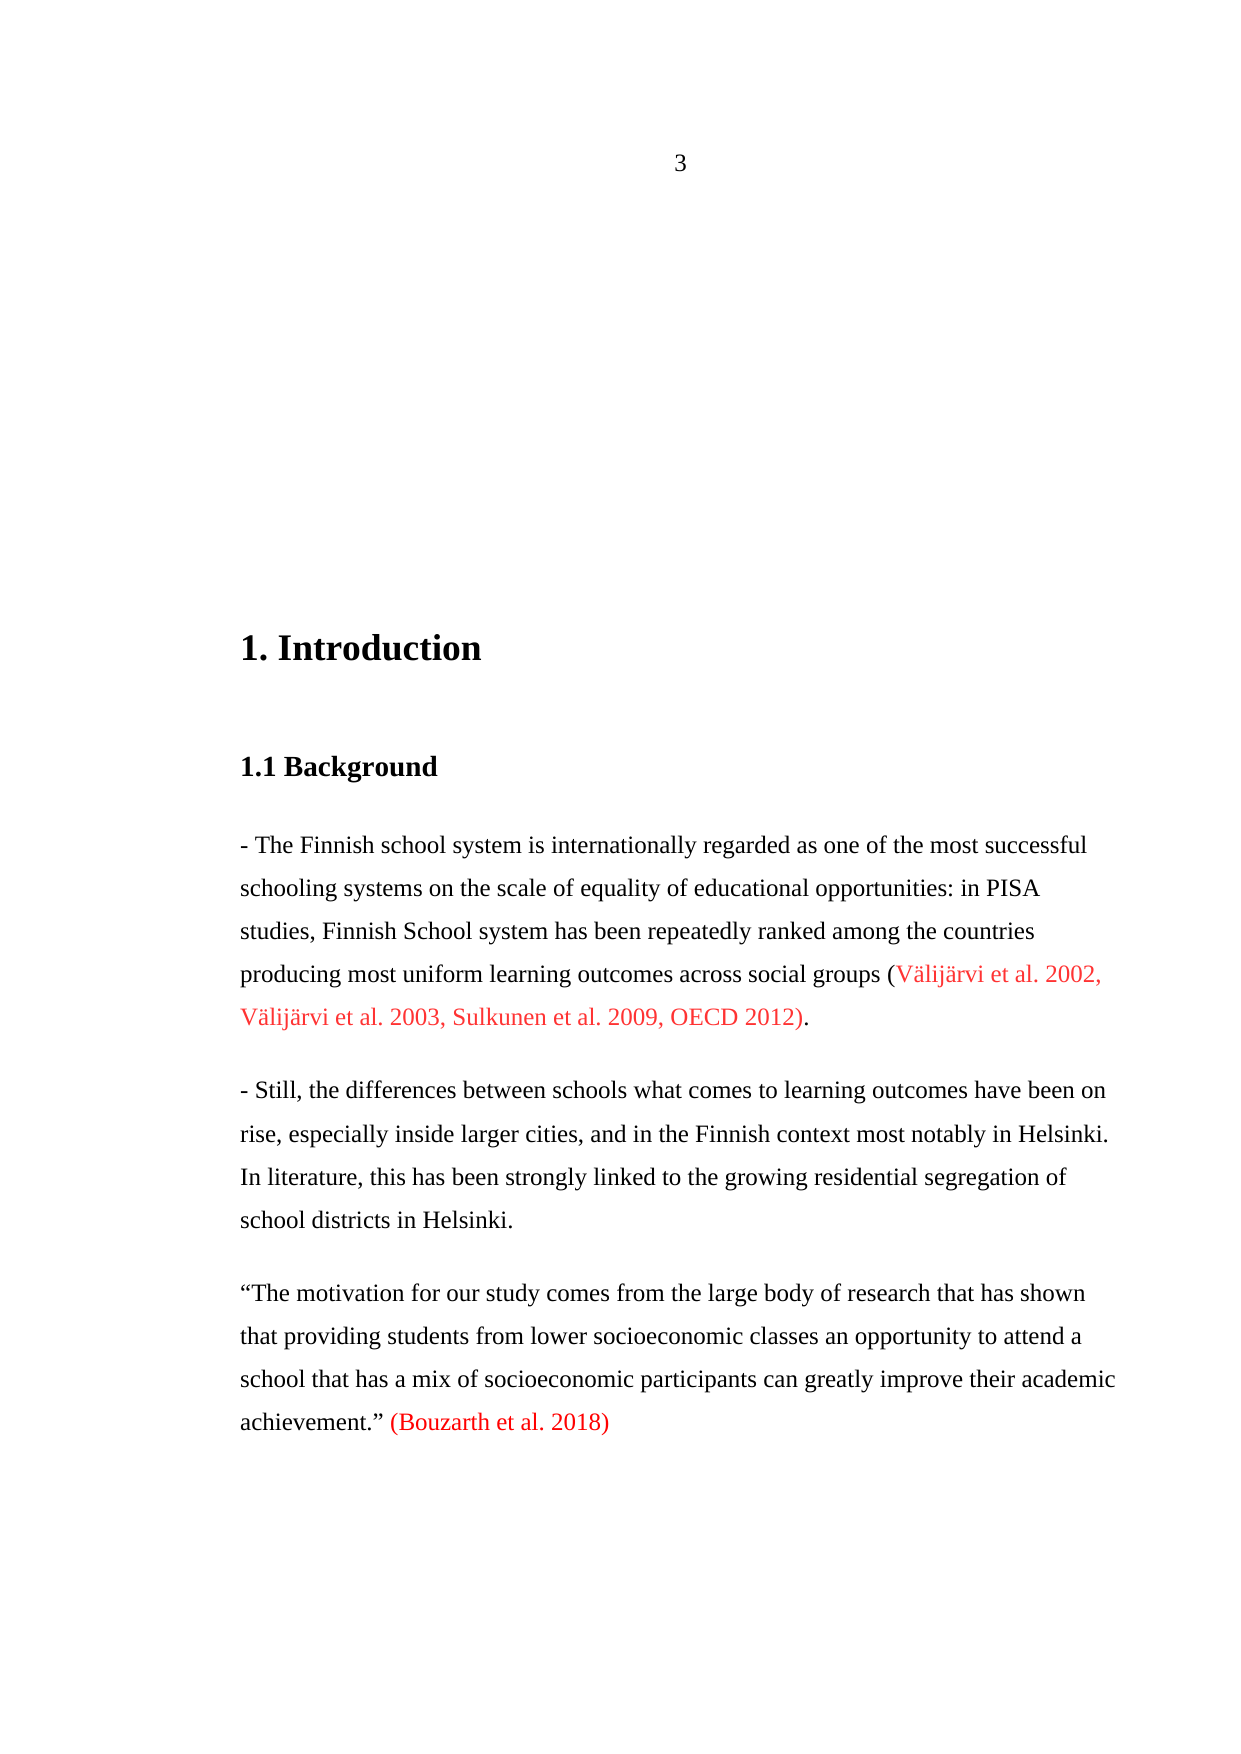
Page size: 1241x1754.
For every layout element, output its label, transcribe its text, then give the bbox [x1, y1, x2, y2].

text - The Finnish school system is internationally regarded as one of the most successful schooling systems on the scale of equality of educational opportunities: in PISA studies, Finnish School system has been repeatedly ranked among the countries producing most uniform learning outcomes across social groups (Välijärvi et al. 2002, Välijärvi et al. 2003, Sulkunen et al. 2009, OECD 2012). [240, 830, 1121, 1031]
text - Still, the differences between schools what comes to learning outcomes have been on rise, especially inside larger cities, and in the Finnish context most notably in Helsinki. In literature, this has been strongly linked to the growing residential segregation of school districts in Helsinki. [240, 1076, 1121, 1234]
text “The motivation for our study comes from the large body of research that has shown that providing students from lower socioeconomic classes an opportunity to attend a school that has a mix of socioeconomic participants can greatly improve their academic achievement.” (Bouzarth et al. 2018) [240, 1278, 1121, 1436]
subtitle 1. Introduction [240, 625, 1121, 668]
subtitle 1.1 Background [240, 749, 1121, 783]
